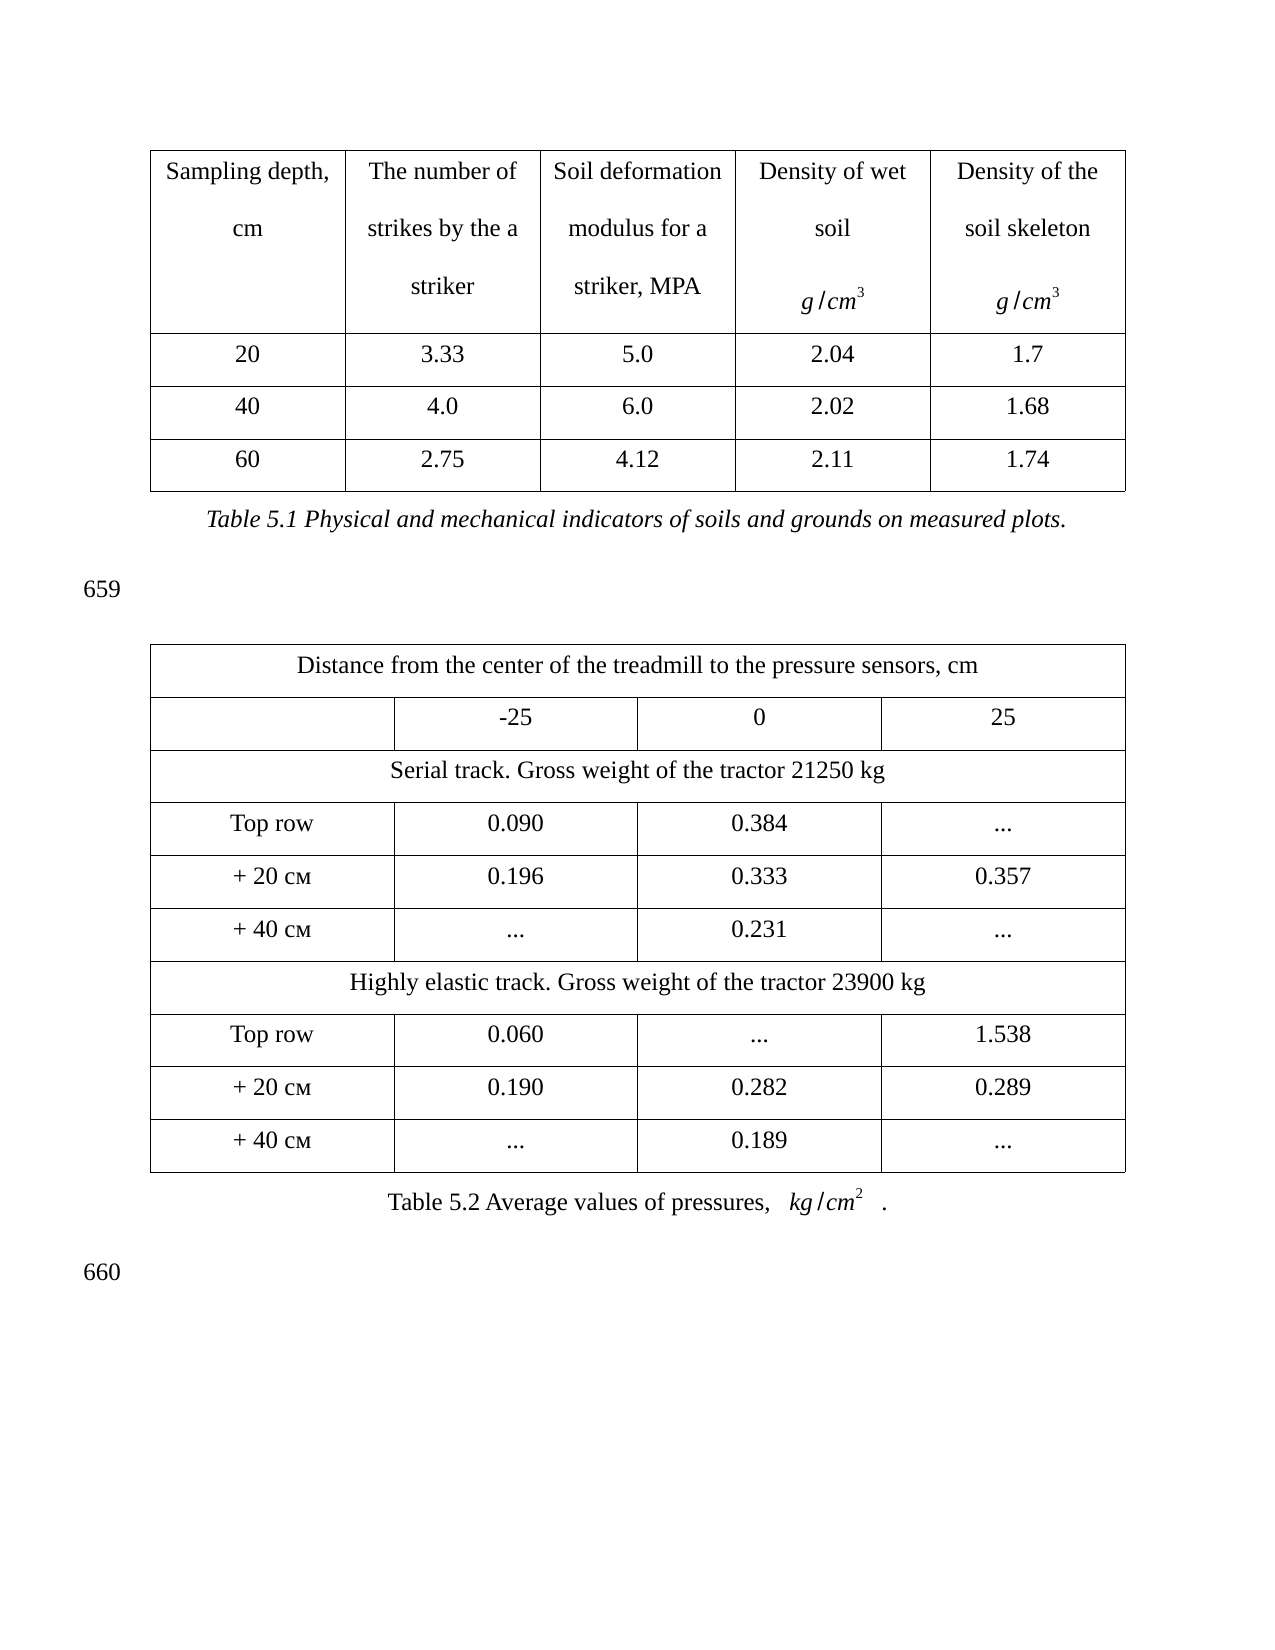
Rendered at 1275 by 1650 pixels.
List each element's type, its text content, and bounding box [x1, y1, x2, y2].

table_cell + 40 см [151, 1120, 394, 1172]
table_cell 6.0 [541, 387, 735, 438]
table_cell + 40 см [151, 909, 394, 961]
table_cell 0.384 [638, 803, 881, 855]
table_header Sampling depth, cm [151, 151, 345, 333]
table_cell 4.12 [541, 440, 735, 491]
table_cell 0.190 [395, 1067, 637, 1119]
table_cell ... [395, 1120, 637, 1172]
table_cell Serial track. Gross weight of the tractor 21250 kg [151, 751, 1125, 802]
table_cell 0.357 [882, 856, 1125, 908]
table_cell 1.7 [931, 334, 1125, 386]
table_cell ... [882, 1120, 1125, 1172]
table_cell 0 [638, 698, 881, 749]
table_cell 0.231 [638, 909, 881, 961]
table_cell 0.060 [395, 1015, 637, 1066]
table_cell + 20 см [151, 1067, 394, 1119]
table_cell 1.538 [882, 1015, 1125, 1066]
table_cell ... [638, 1015, 881, 1066]
table_cell 5.0 [541, 334, 735, 386]
table_cell 0.289 [882, 1067, 1125, 1119]
table_cell 2.04 [736, 334, 930, 386]
table_cell -25 [395, 698, 637, 749]
table_cell 0.196 [395, 856, 637, 908]
table_cell 2.11 [736, 440, 930, 491]
table_cell 2.02 [736, 387, 930, 438]
table_cell 20 [151, 334, 345, 386]
table_cell 0.090 [395, 803, 637, 855]
table_cell 1.68 [931, 387, 1125, 438]
table_cell 2.75 [346, 440, 540, 491]
text Table 5.2 Average values of pressures,. [150, 1184, 1125, 1216]
table_cell 0.189 [638, 1120, 881, 1172]
table_cell Top row [151, 803, 394, 855]
table_header Soil deformation modulus for a striker, MPA [541, 151, 735, 333]
table_cell Top row [151, 1015, 394, 1066]
table_cell ... [882, 909, 1125, 961]
table_cell 3.33 [346, 334, 540, 386]
text Table 5.1 Physical and mechanical indicators of soils and grounds on measured plots. [150, 504, 1125, 533]
table_cell Highly elastic track. Gross weight of the tractor 23900 kg [151, 962, 1125, 1013]
table_cell ... [882, 803, 1125, 855]
table_header Density of the soil skeleton [931, 151, 1125, 333]
table_header Distance from the center of the treadmill to the pressure sensors, cm [151, 645, 1125, 697]
table_cell 60 [151, 440, 345, 491]
table_header Density of wet soil [736, 151, 930, 333]
table_cell 40 [151, 387, 345, 438]
table_cell 1.74 [931, 440, 1125, 491]
table_header The number of strikes by the a striker [346, 151, 540, 333]
table_cell + 20 см [151, 856, 394, 908]
table_cell [151, 698, 394, 749]
table_cell 4.0 [346, 387, 540, 438]
table_cell 0.333 [638, 856, 881, 908]
table_cell 25 [882, 698, 1125, 749]
table_cell ... [395, 909, 637, 961]
table_cell 0.282 [638, 1067, 881, 1119]
